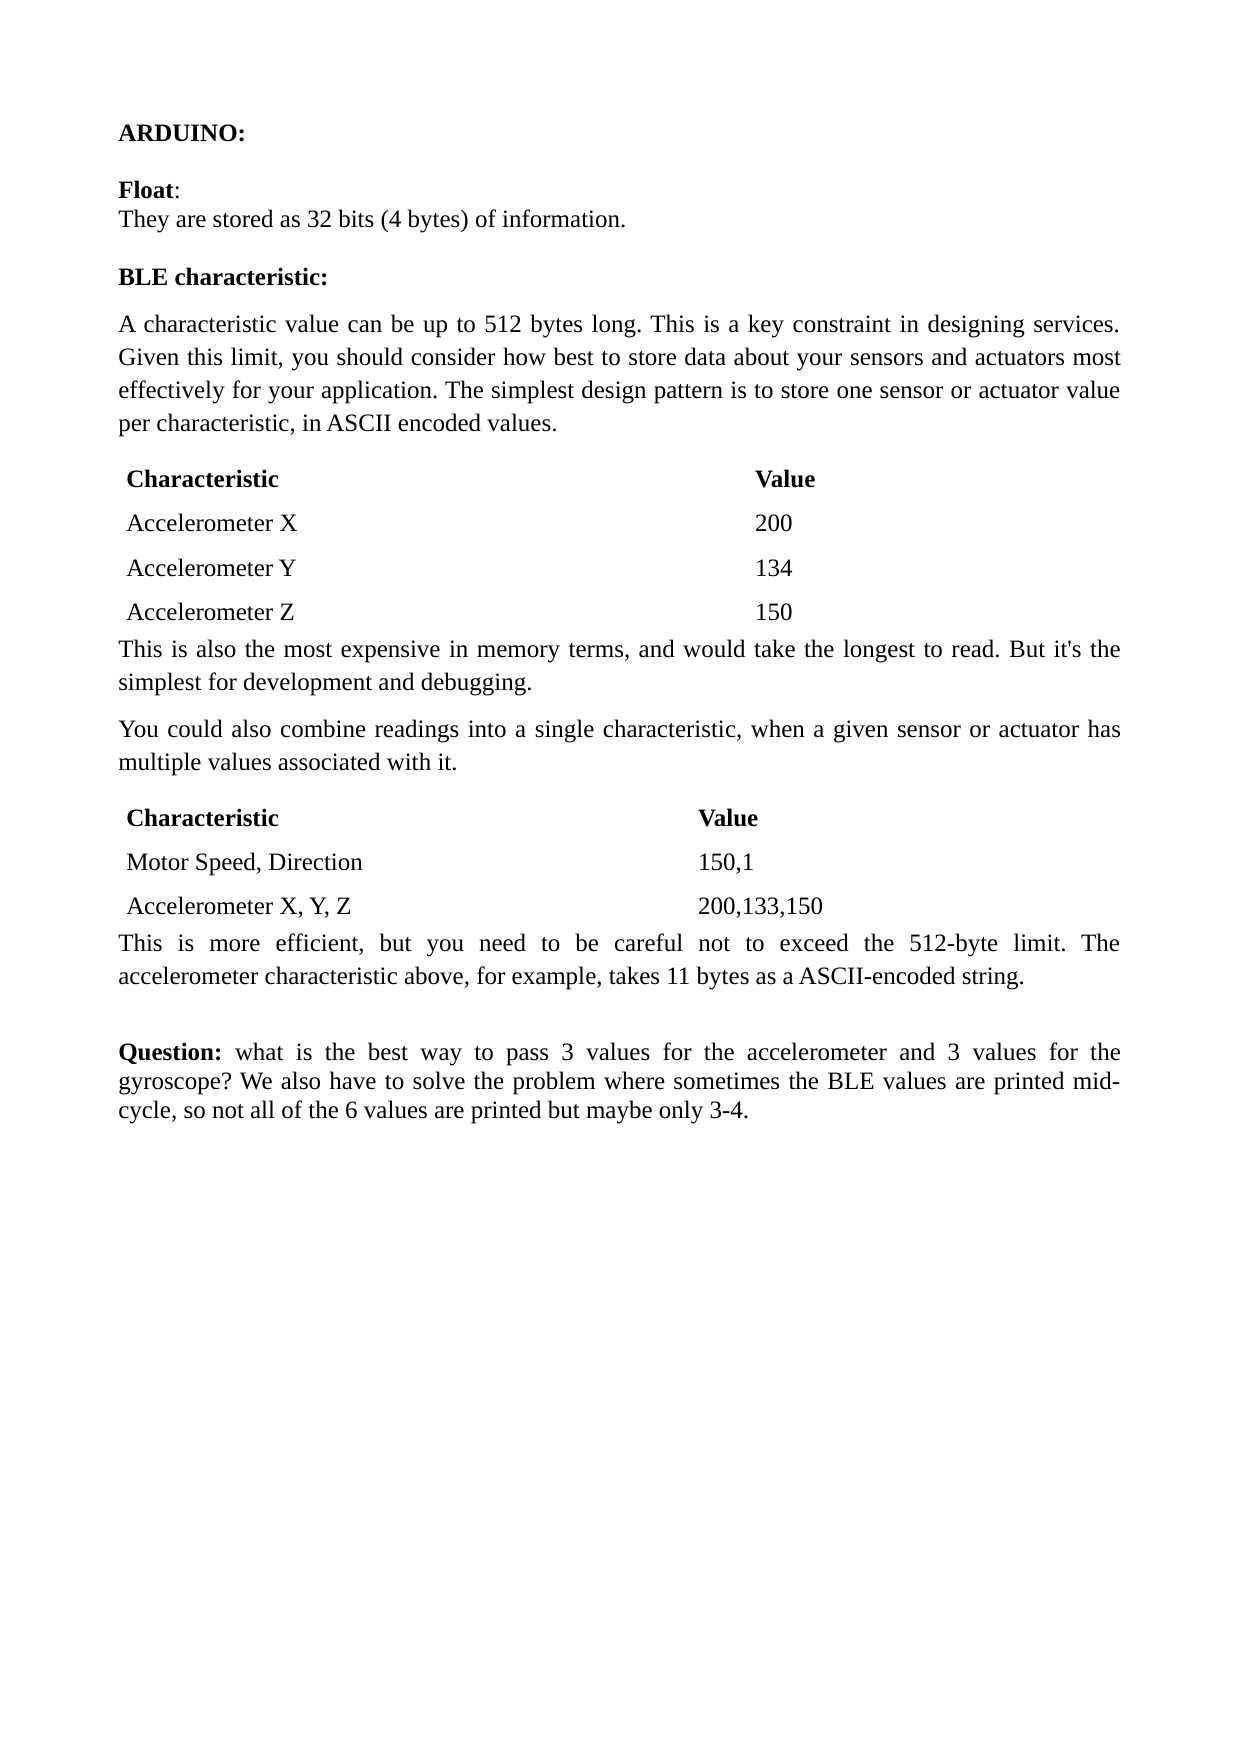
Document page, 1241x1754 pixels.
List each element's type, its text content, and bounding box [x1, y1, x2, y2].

table_cell Accelerometer Z [118, 589, 747, 634]
text ARDUINO: [118, 118, 1122, 147]
table_header Value [690, 795, 1022, 839]
table_header Characteristic [118, 795, 690, 839]
text Question: what is the best way to pass 3 values for the accelerometer and 3 values for the gyroscope? We also have to solve the problem where sometimes the BLE values are printed mid-cycle, so not all of the 6 values are printed but maybe only 3-4. [118, 1037, 1122, 1124]
table_cell 150 [747, 589, 1022, 634]
text This is also the most expensive in memory terms, and would take the longest to read. But it's the simplest for development and debugging. [118, 634, 1122, 695]
table_cell 150,1 [690, 839, 1022, 884]
table_header Characteristic [118, 456, 747, 501]
text Float: [118, 176, 1122, 204]
table_cell 200,133,150 [690, 884, 1022, 928]
table_header Value [747, 456, 1022, 501]
table_cell 134 [747, 545, 1022, 589]
text A characteristic value can be up to 512 bytes long. This is a key constraint in designing services. Given this limit, you should consider how best to store data about your sensors and actuators most effectively for your application. The simplest design pattern is to store one sensor or actuator value per characteristic, in ASCII encoded values. [118, 309, 1122, 437]
text You could also combine readings into a single characteristic, when a given sensor or actuator has multiple values associated with it. [118, 714, 1122, 776]
table_cell Accelerometer X [118, 501, 747, 545]
table_cell Motor Speed, Direction [118, 839, 690, 884]
text This is more efficient, but you need to be careful not to exceed the 512-byte limit. The accelerometer characteristic above, for example, takes 11 bytes as a ASCII-encoded string. [118, 928, 1122, 990]
table_cell Accelerometer X, Y, Z [118, 884, 690, 928]
table_cell 200 [747, 501, 1022, 545]
text They are stored as 32 bits (4 bytes) of information. [118, 204, 1122, 233]
text BLE characteristic: [118, 262, 1122, 291]
table_cell Accelerometer Y [118, 545, 747, 589]
